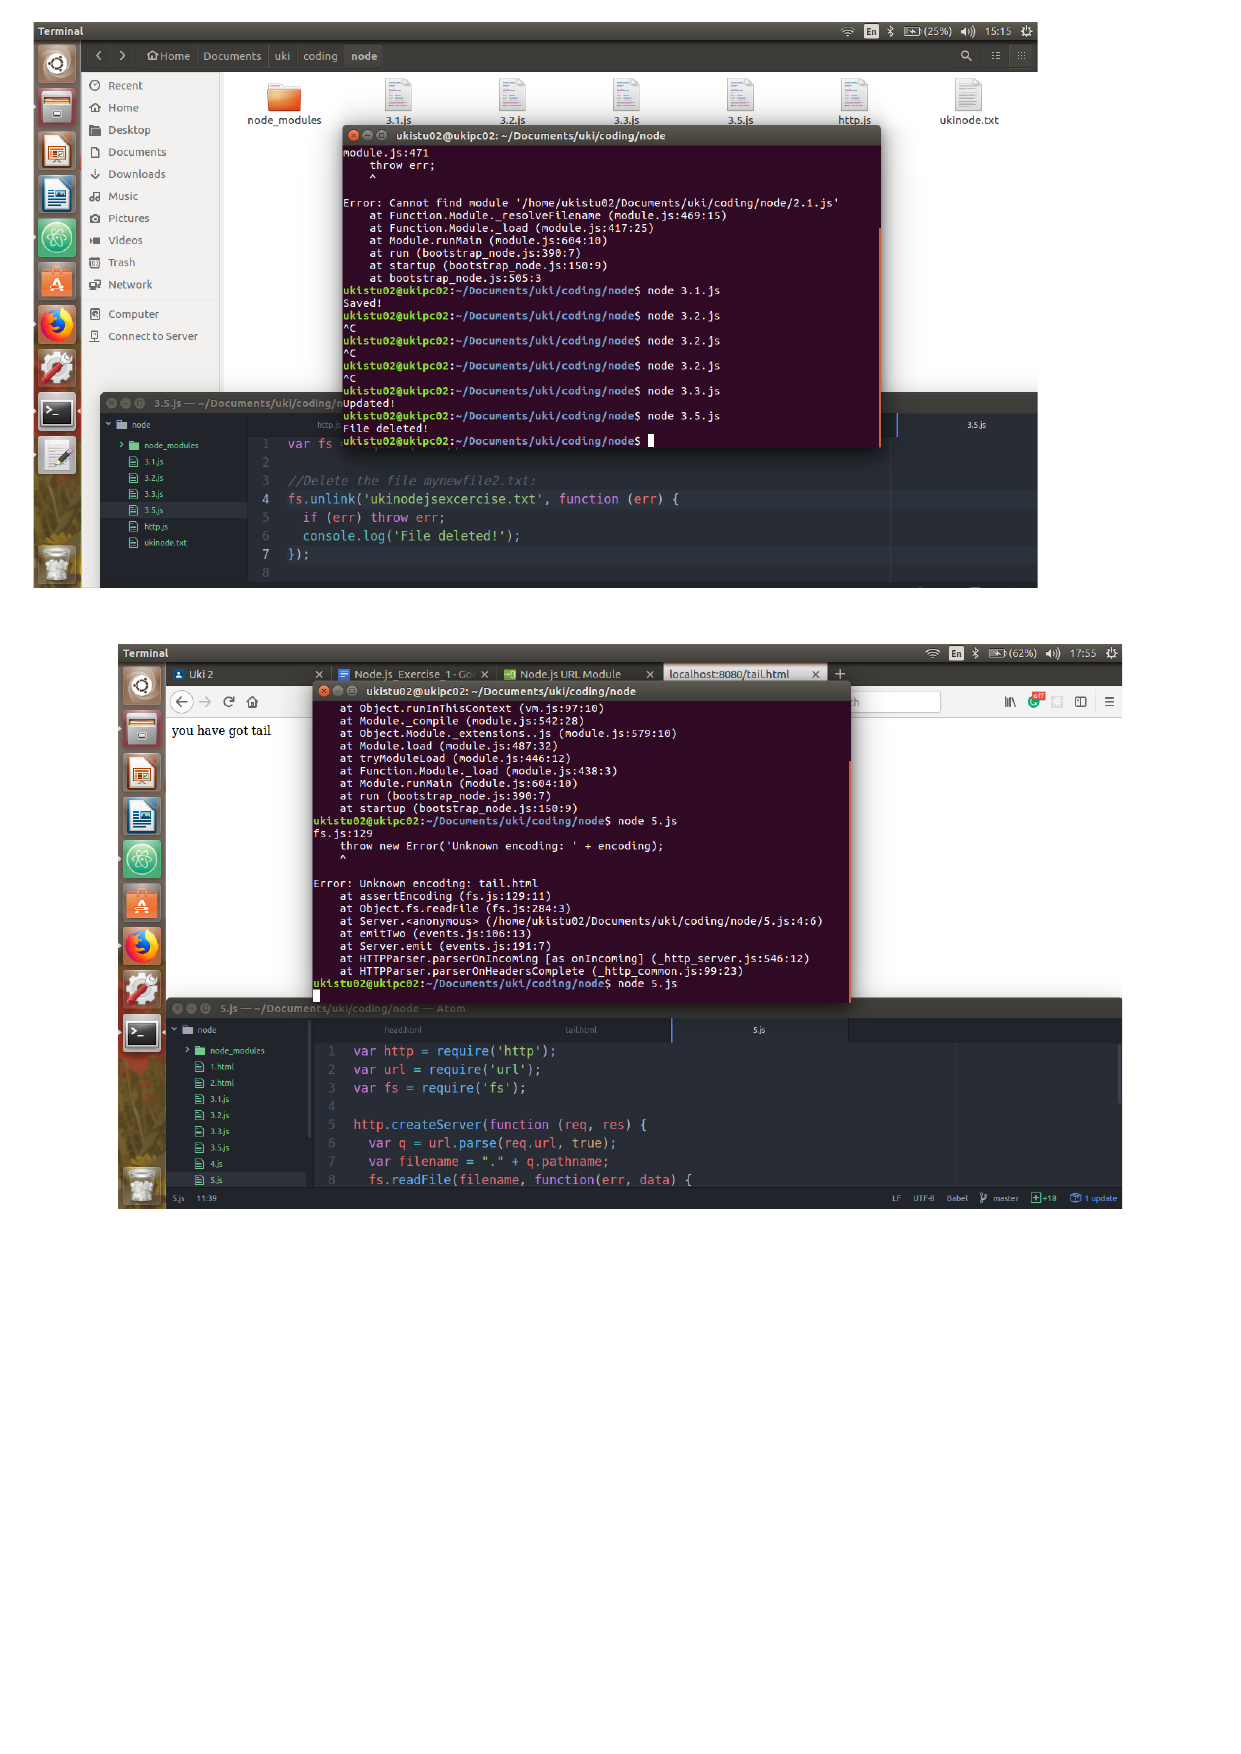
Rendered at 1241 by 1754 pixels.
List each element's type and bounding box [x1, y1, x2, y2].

picture [33, 22, 1038, 588]
picture [118, 644, 1123, 1209]
